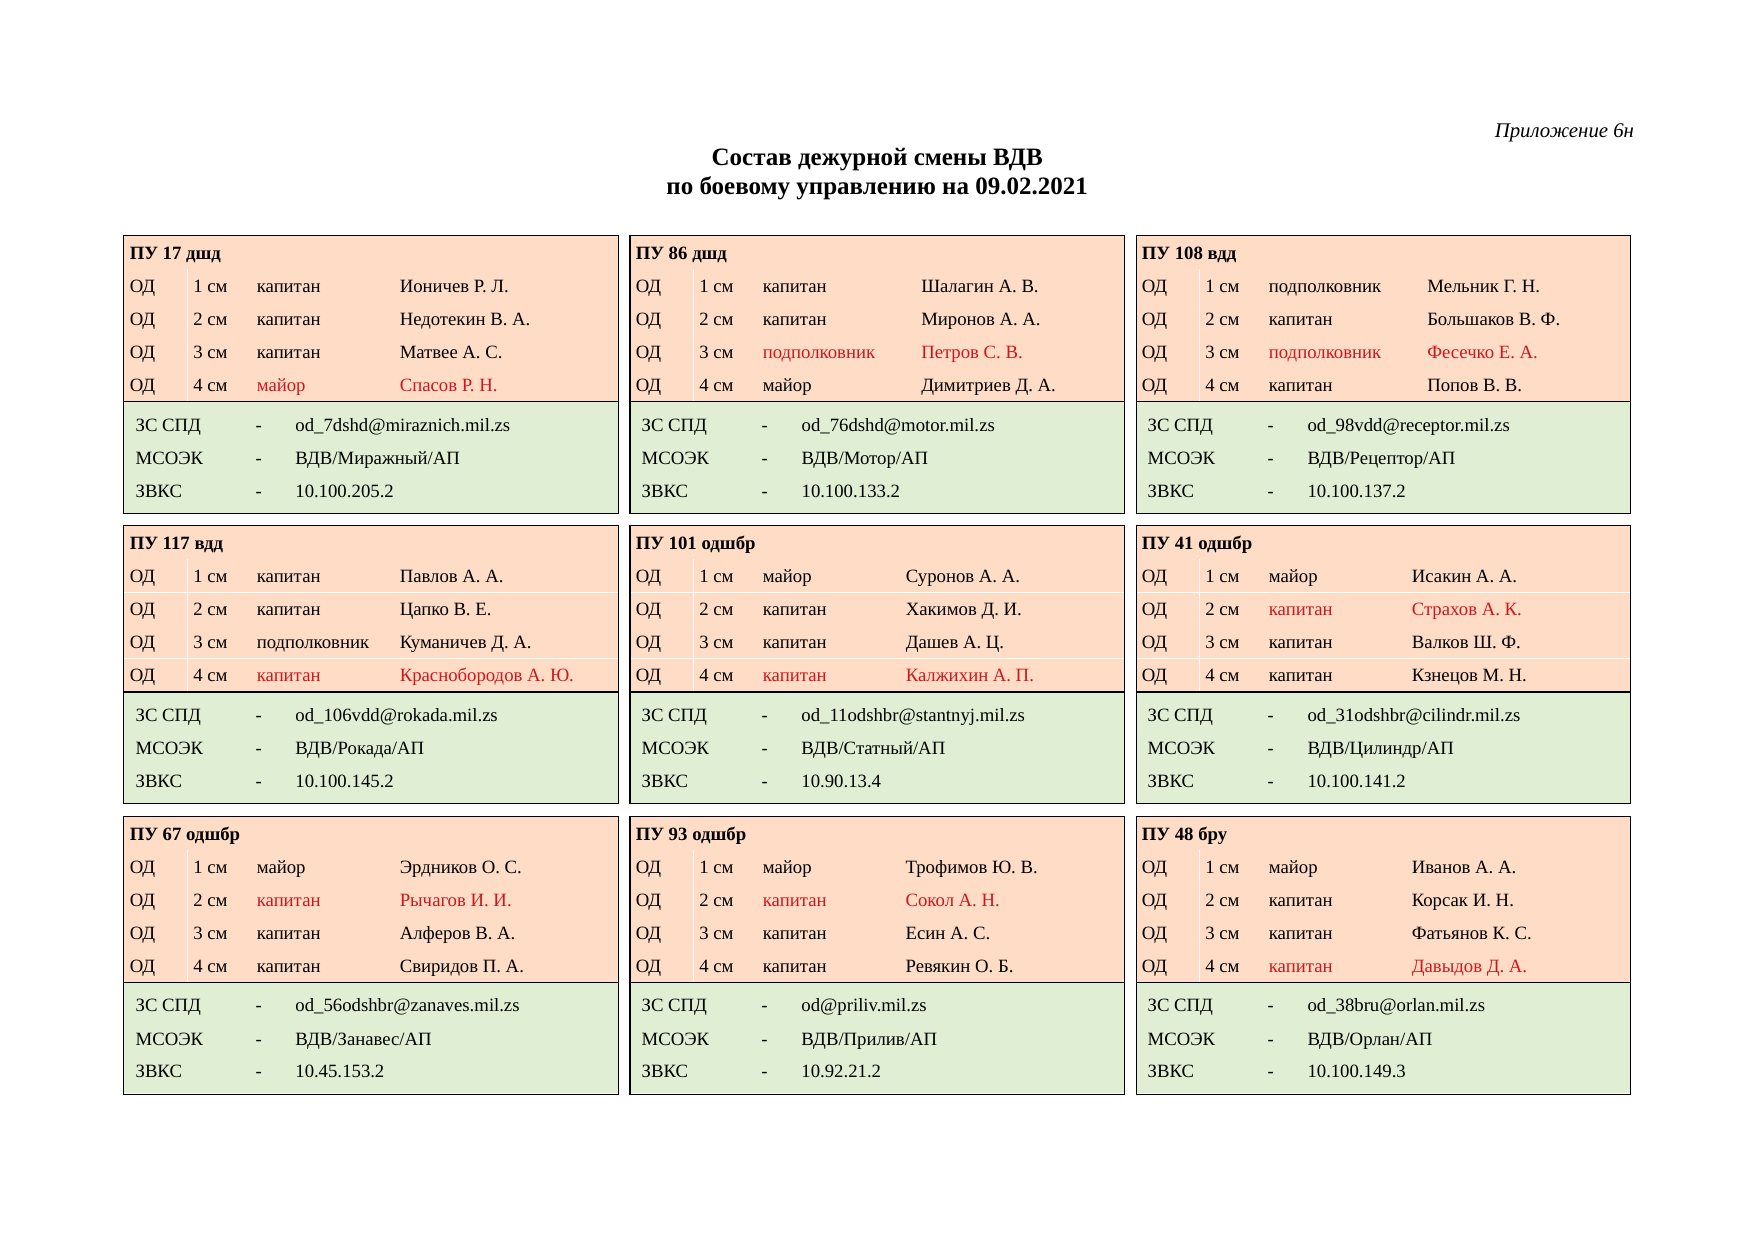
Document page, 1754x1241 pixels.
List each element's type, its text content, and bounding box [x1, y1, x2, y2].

table_cell Исакин А. А. [1406, 559, 1630, 592]
table_cell майор [757, 850, 900, 883]
table_cell ОД [124, 559, 187, 592]
table_cell ОД [124, 625, 187, 658]
table_header od_38bru@orlan.mil.zs [1302, 989, 1625, 1022]
table_cell капитан [757, 916, 900, 949]
table_cell 2 см [1200, 883, 1263, 916]
table_cell ВДВ/Прилив/АП [796, 1022, 1119, 1055]
table_header ЗС СПД [636, 698, 756, 731]
table_cell Суронов А. А. [900, 559, 1124, 592]
table_header od_76dshd@motor.mil.zs [796, 408, 1119, 441]
table_cell [1130, 810, 1636, 1100]
table_cell ВДВ/Цилиндр/АП [1302, 731, 1625, 764]
table_cell 10.100.137.2 [1302, 474, 1625, 507]
table_cell Хакимов Д. И. [900, 593, 1124, 625]
table_header - [1262, 408, 1302, 441]
table_cell [118, 810, 624, 1100]
table_cell 1 см [694, 269, 757, 302]
table_cell майор [757, 368, 915, 401]
table_cell ОД [124, 659, 187, 691]
table_cell ОД [1137, 659, 1199, 691]
table_cell Миронов А. А. [915, 302, 1124, 335]
table_cell Иванов А. А. [1406, 850, 1630, 883]
table_cell ВДВ/Мотор/АП [796, 441, 1119, 474]
table_cell капитан [757, 883, 900, 916]
table_cell Ревякин О. Б. [900, 949, 1124, 982]
table_cell капитан [1263, 883, 1406, 916]
table_cell ОД [1137, 625, 1199, 658]
table_cell ОД [1137, 269, 1199, 302]
table_header - [250, 408, 289, 441]
table_header od_98vdd@receptor.mil.zs [1302, 408, 1625, 441]
table_header ПУ 41 одшбр [1137, 526, 1630, 559]
table_cell капитан [757, 659, 900, 691]
table_cell [631, 693, 1124, 803]
table_header od_106vdd@rokada.mil.zs [290, 698, 613, 731]
table_header ЗС СПД [1142, 989, 1262, 1022]
table_cell майор [1263, 559, 1406, 592]
table_cell - [1262, 731, 1302, 764]
table_cell [1137, 693, 1630, 803]
table_cell ЗВКС [130, 764, 249, 797]
table_cell Эрдников О. С. [394, 850, 618, 883]
table_cell - [250, 1055, 289, 1088]
table_cell - [250, 474, 289, 507]
table_cell ОД [631, 850, 693, 883]
table_cell ОД [631, 559, 693, 592]
table_cell Петров С. В. [915, 335, 1124, 368]
table_cell ОД [631, 916, 693, 949]
table_cell 4 см [1200, 368, 1263, 401]
table_cell майор [251, 368, 394, 401]
table_cell капитан [251, 335, 394, 368]
table_cell МСОЭК [130, 441, 249, 474]
table_cell - [1262, 441, 1302, 474]
table_header ЗС СПД [130, 989, 249, 1022]
table_cell 4 см [694, 659, 757, 691]
table_cell Шалагин А. В. [915, 269, 1124, 302]
table_cell ОД [1137, 559, 1199, 592]
table_header ЗС СПД [636, 989, 756, 1022]
table_cell Дашев А. Ц. [900, 625, 1124, 658]
table_cell капитан [1263, 949, 1406, 982]
table_cell ОД [631, 659, 693, 691]
table_cell Павлов А. А. [394, 559, 618, 592]
table_cell [631, 402, 1124, 513]
table_cell ЗВКС [1142, 1055, 1262, 1088]
table_cell 1 см [1200, 850, 1263, 883]
table_cell майор [757, 559, 900, 592]
table_cell ЗВКС [636, 764, 756, 797]
table_cell Цапко В. Е. [394, 593, 618, 625]
table_cell 3 см [188, 335, 251, 368]
table_cell 3 см [1200, 625, 1263, 658]
table_cell 1 см [188, 269, 251, 302]
table_cell капитан [757, 625, 900, 658]
table_cell - [756, 764, 796, 797]
table_cell ОД [1137, 883, 1199, 916]
table_cell Краснобородов А. Ю. [394, 659, 618, 691]
table_cell Ионичев Р. Л. [394, 269, 618, 302]
table_cell [124, 983, 618, 1093]
table_cell МСОЭК [1142, 731, 1262, 764]
table_cell ЗВКС [130, 1055, 249, 1088]
table_cell 2 см [188, 593, 251, 625]
table_cell ОД [1137, 949, 1199, 982]
table_cell 2 см [1200, 593, 1263, 625]
table_cell 3 см [694, 625, 757, 658]
table_cell Спасов Р. Н. [394, 368, 618, 401]
table_header ЗС СПД [1142, 698, 1262, 731]
table_cell 1 см [188, 850, 251, 883]
table_header - [250, 698, 289, 731]
table_cell - [756, 1055, 796, 1088]
table_cell капитан [1263, 659, 1406, 691]
table_cell 1 см [188, 559, 251, 592]
table_cell 2 см [694, 593, 757, 625]
table_cell 1 см [1200, 269, 1263, 302]
table_cell - [250, 441, 289, 474]
table_cell Давыдов Д. А. [1406, 949, 1630, 982]
table_cell - [1262, 1022, 1302, 1055]
table_cell ВДВ/Статный/АП [796, 731, 1119, 764]
table_cell 10.90.13.4 [796, 764, 1119, 797]
table_cell подполковник [1263, 269, 1421, 302]
table_cell капитан [251, 883, 394, 916]
table_cell 1 см [694, 850, 757, 883]
table_cell Фесечко Е. А. [1421, 335, 1630, 368]
table_cell [624, 810, 1130, 1100]
table_header od_56odshbr@zanaves.mil.zs [290, 989, 613, 1022]
table_cell [631, 983, 1124, 1093]
table_cell МСОЭК [130, 731, 249, 764]
table_cell капитан [757, 302, 915, 335]
table_cell - [1262, 764, 1302, 797]
table_cell 4 см [1200, 659, 1263, 691]
table_cell МСОЭК [636, 1022, 756, 1055]
table_header - [1262, 698, 1302, 731]
table_cell - [756, 731, 796, 764]
table_cell ЗВКС [636, 1055, 756, 1088]
table_header ПУ 101 одшбр [631, 526, 1124, 559]
table_cell подполковник [251, 625, 394, 658]
table_cell [1137, 402, 1630, 513]
table_cell ОД [124, 269, 187, 302]
table_cell 10.100.205.2 [290, 474, 613, 507]
table_cell - [250, 731, 289, 764]
table_header - [756, 408, 796, 441]
table_cell ЗВКС [636, 474, 756, 507]
table_header od_11odshbr@stantnyj.mil.zs [796, 698, 1119, 731]
table_cell Корсак И. Н. [1406, 883, 1630, 916]
table_cell ОД [631, 302, 693, 335]
table_cell 4 см [188, 659, 251, 691]
table_cell Фатьянов К. С. [1406, 916, 1630, 949]
table_cell Калжихин А. П. [900, 659, 1124, 691]
table_cell капитан [251, 949, 394, 982]
table_cell ОД [1137, 850, 1199, 883]
table_cell ОД [124, 949, 187, 982]
table_header ЗС СПД [130, 408, 249, 441]
table_header od@priliv.mil.zs [796, 989, 1119, 1022]
table_cell МСОЭК [1142, 441, 1262, 474]
table_cell Попов В. В. [1421, 368, 1630, 401]
table_cell 4 см [694, 368, 757, 401]
table_cell капитан [251, 559, 394, 592]
table_cell [124, 693, 618, 803]
table_header ПУ 86 дшд [631, 236, 1124, 269]
table_header ЗС СПД [130, 698, 249, 731]
table_cell [1137, 983, 1630, 1093]
table_cell 1 см [694, 559, 757, 592]
table_cell ОД [124, 593, 187, 625]
table_cell МСОЭК [130, 1022, 249, 1055]
table_cell МСОЭК [636, 441, 756, 474]
table_cell ВДВ/Миражный/АП [290, 441, 613, 474]
table_header ЗС СПД [636, 408, 756, 441]
table_cell Мельник Г. Н. [1421, 269, 1630, 302]
table_cell [124, 402, 618, 513]
table_cell капитан [251, 659, 394, 691]
table_cell капитан [757, 269, 915, 302]
table_cell 4 см [188, 368, 251, 401]
table_header [624, 229, 1130, 519]
table_header ПУ 117 вдд [124, 526, 618, 559]
table_cell [118, 1100, 624, 1133]
table_cell 1 см [1200, 559, 1263, 592]
table_cell Страхов А. К. [1406, 593, 1630, 625]
table_header - [756, 989, 796, 1022]
table_header - [1262, 989, 1302, 1022]
table_cell 3 см [188, 625, 251, 658]
table_cell [624, 520, 1130, 810]
table_cell Трофимов Ю. В. [900, 850, 1124, 883]
table_cell ОД [1137, 916, 1199, 949]
table_cell 3 см [188, 916, 251, 949]
table_cell ОД [631, 368, 693, 401]
table_cell подполковник [1263, 335, 1421, 368]
table_cell - [756, 474, 796, 507]
table_cell 4 см [1200, 949, 1263, 982]
table_header od_31odshbr@cilindr.mil.zs [1302, 698, 1625, 731]
table_header ПУ 17 дшд [124, 236, 618, 269]
table_cell ЗВКС [1142, 764, 1262, 797]
table_cell - [250, 764, 289, 797]
table_cell ОД [1137, 302, 1199, 335]
table_cell [1130, 520, 1636, 810]
table_cell Недотекин В. А. [394, 302, 618, 335]
table_cell ОД [1137, 335, 1199, 368]
table_cell - [1262, 474, 1302, 507]
table_cell Кзнецов М. Н. [1406, 659, 1630, 691]
table_header - [250, 989, 289, 1022]
table_cell ВДВ/Рокада/АП [290, 731, 613, 764]
table_cell ОД [631, 593, 693, 625]
table_cell - [756, 1022, 796, 1055]
table_cell - [756, 441, 796, 474]
table_cell 2 см [694, 883, 757, 916]
table_cell капитан [251, 916, 394, 949]
table_cell ОД [124, 883, 187, 916]
table_header - [756, 698, 796, 731]
table_cell - [250, 1022, 289, 1055]
table_cell МСОЭК [1142, 1022, 1262, 1055]
table_cell капитан [251, 269, 394, 302]
table_cell капитан [1263, 916, 1406, 949]
table_cell 2 см [1200, 302, 1263, 335]
table_header [1130, 229, 1636, 519]
table_cell ОД [124, 916, 187, 949]
table_cell 2 см [188, 302, 251, 335]
table_cell Сокол А. Н. [900, 883, 1124, 916]
table_cell ВДВ/Занавес/АП [290, 1022, 613, 1055]
table_cell Матвее А. С. [394, 335, 618, 368]
table_cell 2 см [694, 302, 757, 335]
table_cell Рычагов И. И. [394, 883, 618, 916]
table_cell [118, 520, 624, 810]
table_cell 10.100.141.2 [1302, 764, 1625, 797]
table_cell 3 см [694, 916, 757, 949]
table_cell 10.100.149.3 [1302, 1055, 1625, 1088]
table_cell 10.92.21.2 [796, 1055, 1119, 1088]
table_cell Валков Ш. Ф. [1406, 625, 1630, 658]
table_cell - [1262, 1055, 1302, 1088]
table_cell ОД [124, 850, 187, 883]
table_cell майор [1263, 850, 1406, 883]
table_cell 3 см [1200, 335, 1263, 368]
table_header od_7dshd@miraznich.mil.zs [290, 408, 613, 441]
table_cell 4 см [694, 949, 757, 982]
table_header ПУ 67 одшбр [124, 817, 618, 850]
table_header [118, 229, 624, 519]
table_header ПУ 93 одшбр [631, 817, 1124, 850]
table_cell 10.100.133.2 [796, 474, 1119, 507]
table_cell ВДВ/Рецептор/АП [1302, 441, 1625, 474]
table_header ПУ 48 бру [1137, 817, 1630, 850]
table_cell МСОЭК [636, 731, 756, 764]
table_cell ЗВКС [130, 474, 249, 507]
table_cell капитан [1263, 368, 1421, 401]
table_cell ЗВКС [1142, 474, 1262, 507]
table_cell Куманичев Д. А. [394, 625, 618, 658]
table_cell ОД [1137, 368, 1199, 401]
table_cell 2 см [188, 883, 251, 916]
table_cell [1130, 1100, 1636, 1133]
table_cell ОД [124, 335, 187, 368]
table_cell ОД [631, 625, 693, 658]
table_header ПУ 108 вдд [1137, 236, 1630, 269]
table_cell капитан [757, 949, 900, 982]
table_cell ОД [124, 368, 187, 401]
table_cell Димитриев Д. А. [915, 368, 1124, 401]
table_cell капитан [1263, 302, 1421, 335]
table_cell капитан [757, 593, 900, 625]
table_cell [624, 1100, 1130, 1133]
table_cell Свиридов П. А. [394, 949, 618, 982]
table_cell ОД [631, 269, 693, 302]
table_cell Алферов В. А. [394, 916, 618, 949]
table_cell ОД [631, 883, 693, 916]
table_cell капитан [1263, 625, 1406, 658]
table_cell ОД [124, 302, 187, 335]
table_cell капитан [251, 593, 394, 625]
table_cell капитан [251, 302, 394, 335]
table_cell майор [251, 850, 394, 883]
table_cell 4 см [188, 949, 251, 982]
table_cell ВДВ/Орлан/АП [1302, 1022, 1625, 1055]
table_cell 3 см [694, 335, 757, 368]
table_cell капитан [1263, 593, 1406, 625]
table_cell ОД [631, 335, 693, 368]
table_cell Есин А. С. [900, 916, 1124, 949]
table_cell ОД [1137, 593, 1199, 625]
table_header ЗС СПД [1142, 408, 1262, 441]
table_cell 3 см [1200, 916, 1263, 949]
table_cell подполковник [757, 335, 915, 368]
table_cell 10.100.145.2 [290, 764, 613, 797]
table_cell 10.45.153.2 [290, 1055, 613, 1088]
table_cell ОД [631, 949, 693, 982]
table_cell Большаков В. Ф. [1421, 302, 1630, 335]
